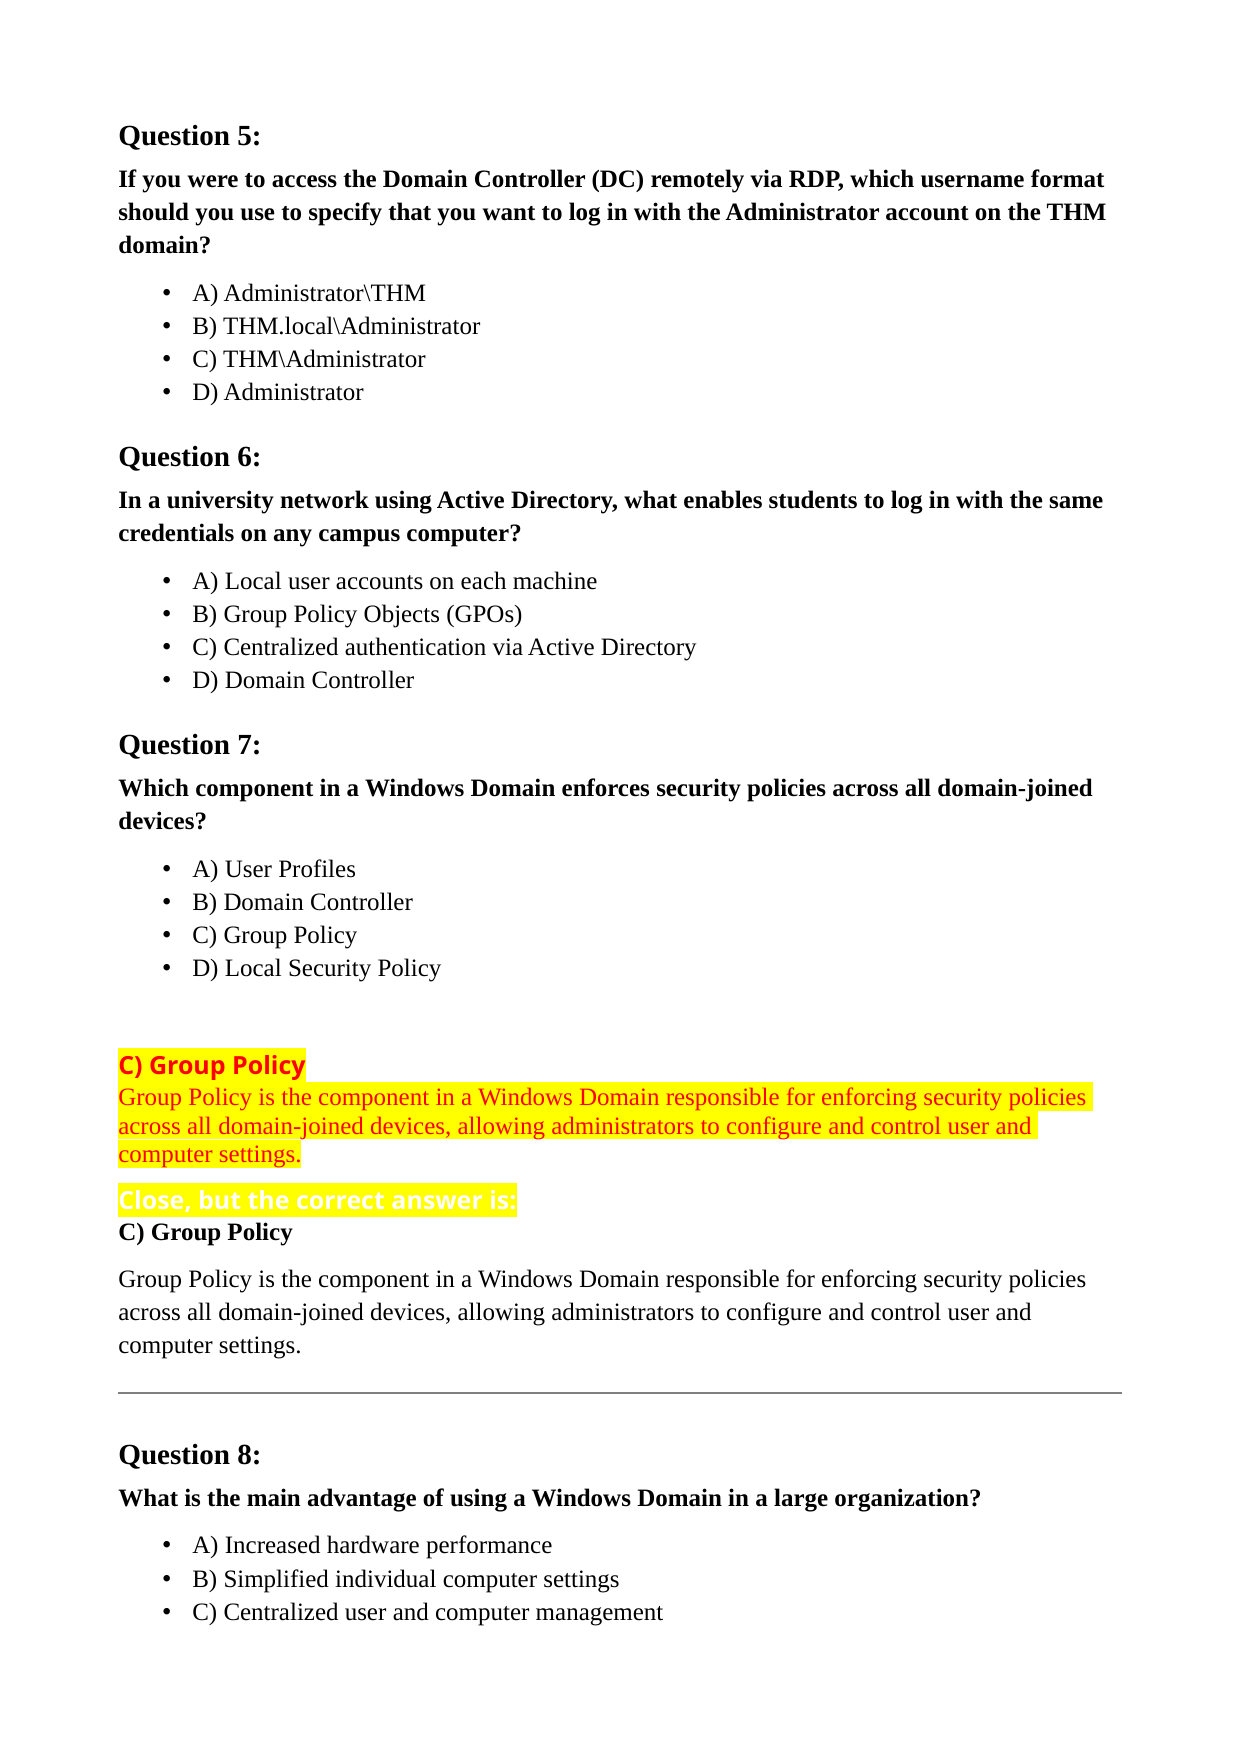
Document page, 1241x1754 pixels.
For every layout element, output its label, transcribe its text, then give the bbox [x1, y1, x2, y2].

list B) Group Policy Objects (GPOs) [162, 599, 1122, 627]
subtitle Question 8: [118, 1437, 1122, 1471]
text C) Group Policy [118, 1048, 1122, 1082]
subtitle Question 5: [118, 118, 1122, 152]
subtitle Question 6: [118, 439, 1122, 473]
text What is the main advantage of using a Windows Domain in a large organization? [118, 1483, 1122, 1512]
list C) Centralized user and computer management [162, 1597, 1122, 1625]
text Group Policy is the component in a Windows Domain responsible for enforcing security policies across all domain-joined devices, allowing administrators to configure and control user and computer settings. [118, 1264, 1122, 1359]
text Which component in a Windows Domain enforces security policies across all domain-joined devices? [118, 773, 1122, 835]
text Close, but the correct answer is: [118, 1183, 1122, 1217]
list A) Local user accounts on each machine [162, 566, 1122, 594]
list C) Group Policy [162, 920, 1122, 948]
subtitle Question 7: [118, 727, 1122, 761]
list C) Centralized authentication via Active Directory [162, 632, 1122, 661]
text If you were to access the Domain Controller (DC) remotely via RDP, which username format should you use to specify that you want to log in with the Administrator account on the THM domain? [118, 164, 1122, 259]
list C) THM\Administrator [162, 344, 1122, 373]
list B) Simplified individual computer settings [162, 1564, 1122, 1592]
list A) Administrator\THM [162, 278, 1122, 307]
list D) Administrator [162, 377, 1122, 406]
list A) User Profiles [162, 854, 1122, 882]
list B) Domain Controller [162, 887, 1122, 915]
list D) Domain Controller [162, 665, 1122, 693]
list B) THM.local\Administrator [162, 311, 1122, 339]
text In a university network using Active Directory, what enables students to log in with the same credentials on any campus computer? [118, 485, 1122, 547]
list A) Increased hardware performance [162, 1531, 1122, 1559]
text C) Group Policy [118, 1217, 1122, 1246]
list D) Local Security Policy [162, 953, 1122, 981]
text Group Policy is the component in a Windows Domain responsible for enforcing security policies across all domain-joined devices, allowing administrators to configure and control user and computer settings. [118, 1082, 1122, 1168]
